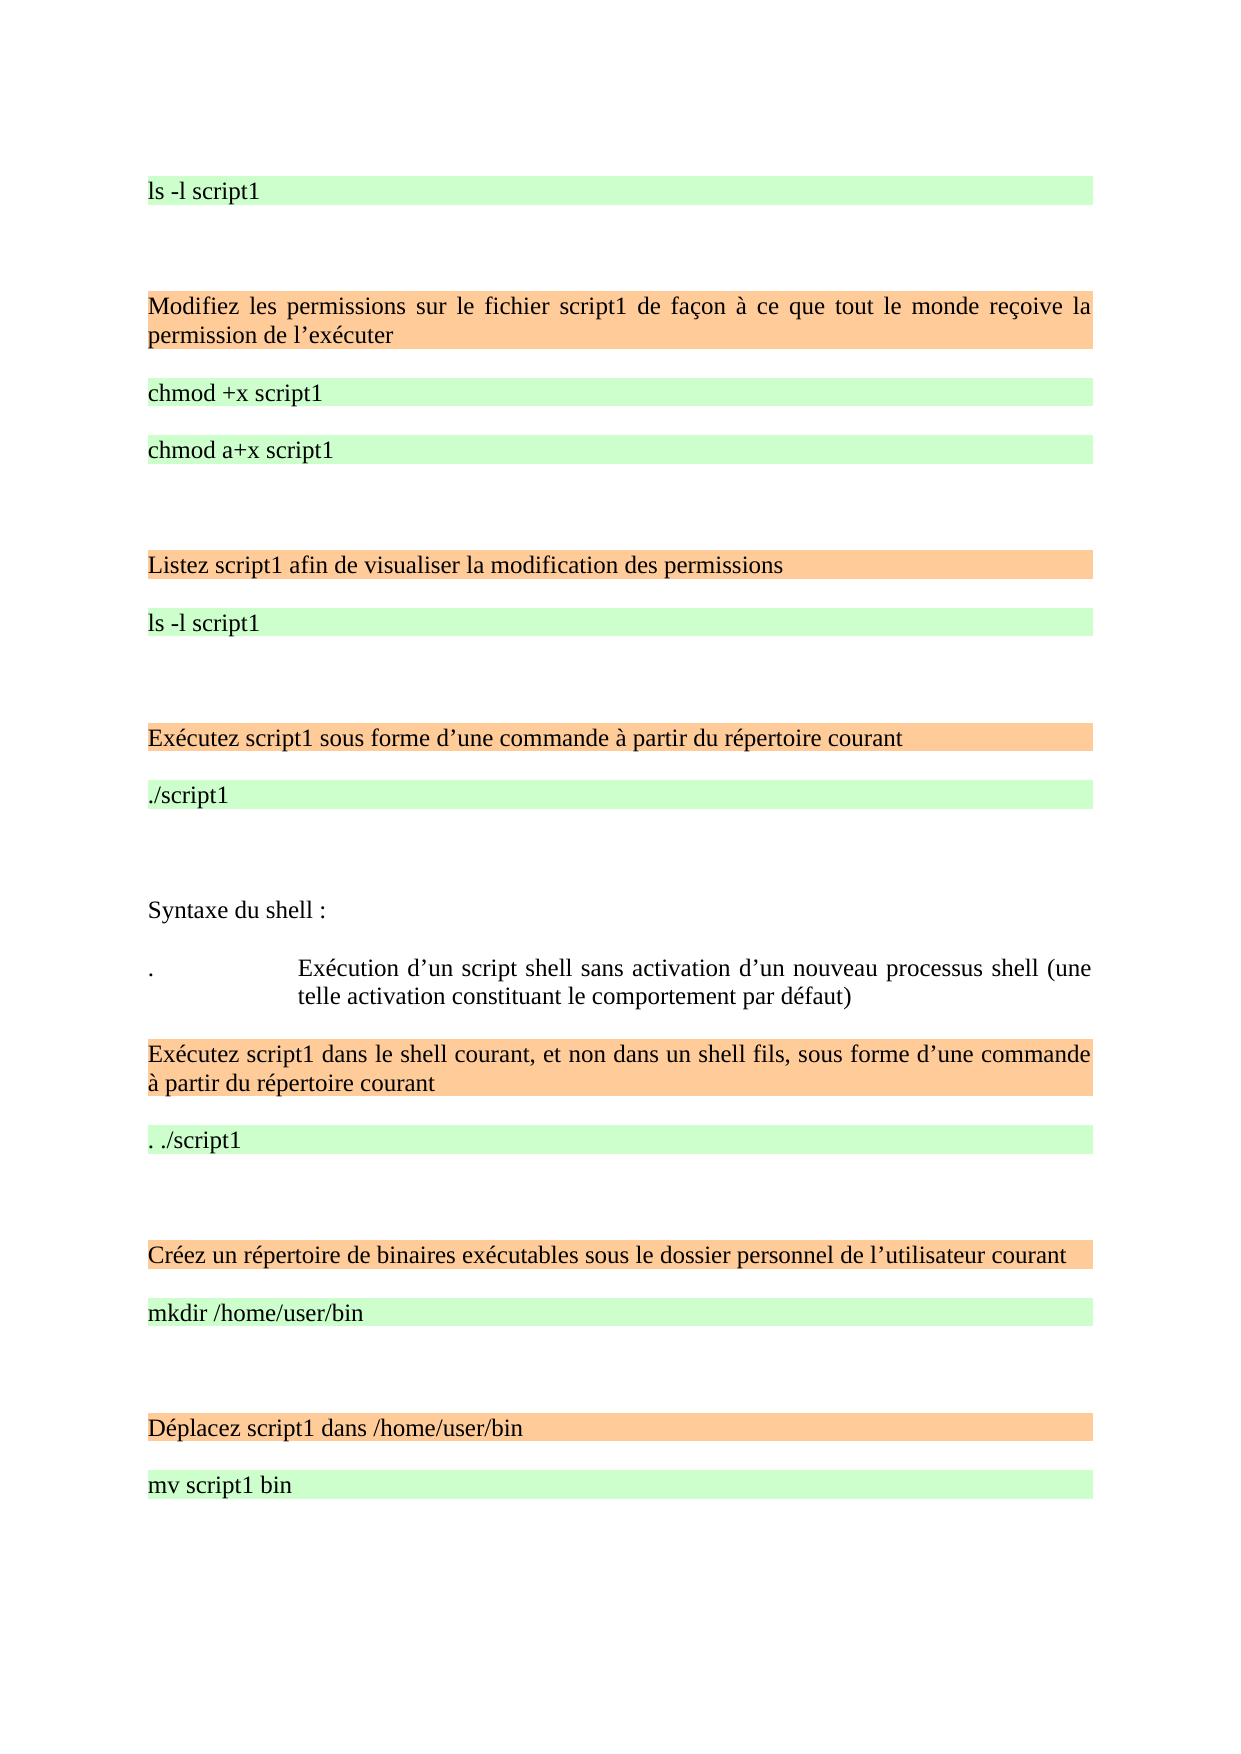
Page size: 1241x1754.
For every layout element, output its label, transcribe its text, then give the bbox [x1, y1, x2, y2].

text chmod a+x script1 [148, 435, 1093, 464]
text Syntaxe du shell : [148, 895, 1093, 924]
text chmod +x script1 [148, 378, 1093, 406]
text Exécutez script1 sous forme d’une commande à partir du répertoire courant [148, 723, 1093, 751]
text Déplacez script1 dans /home/user/bin [148, 1413, 1093, 1441]
text Créez un répertoire de binaires exécutables sous le dossier personnel de l’utilisateur courant [148, 1240, 1093, 1269]
text . ./script1 [148, 1125, 1093, 1154]
text ./script1 [148, 780, 1093, 809]
text Exécutez script1 dans le shell courant, et non dans un shell fils, sous forme d’une commande à partir du répertoire courant [148, 1039, 1093, 1096]
text mkdir /home/user/bin [148, 1298, 1093, 1326]
text ls -l script1 [148, 176, 1093, 205]
text mv script1 bin [148, 1470, 1093, 1499]
text Listez script1 afin de visualiser la modification des permissions [148, 550, 1093, 579]
text . Exécution d’un script shell sans activation d’un nouveau processus shell (une telle activation constituant le comportement par défaut) [148, 953, 1093, 1010]
text Modifiez les permissions sur le fichier script1 de façon à ce que tout le monde reçoive la permission de l’exécuter [148, 291, 1093, 349]
text ls -l script1 [148, 608, 1093, 636]
